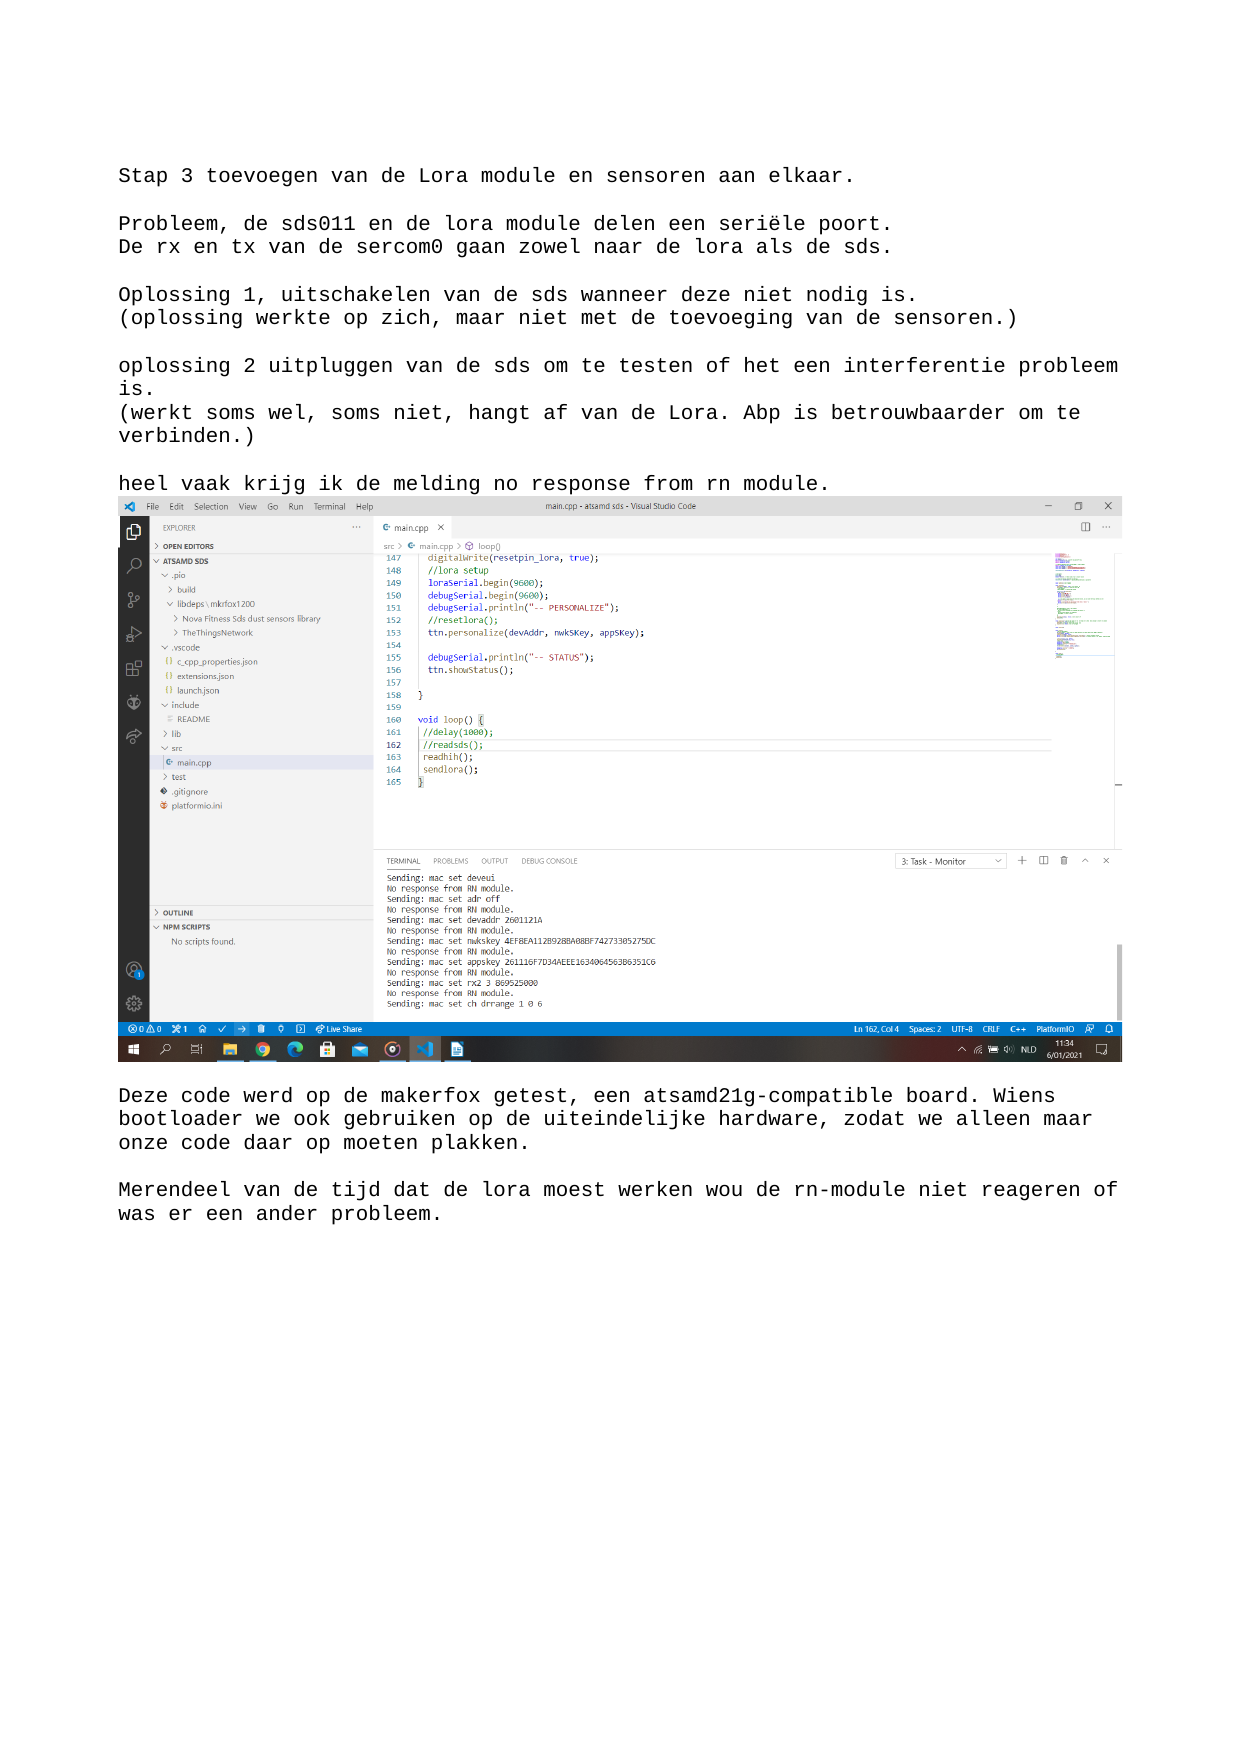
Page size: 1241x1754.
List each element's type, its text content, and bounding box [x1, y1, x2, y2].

text Deze code werd op de makerfox getest, een atsamd21g-compatible board. Wiens bootloader we ook gebruiken op de uiteindelijke hardware, zodat we alleen maar onze code daar op moeten plakken. [118, 1085, 1122, 1156]
text (werkt soms wel, soms niet, hangt af van de Lora. Abp is betrouwbaarder om te verbinden.) [118, 402, 1122, 449]
picture [118, 496, 1123, 1062]
text Merendeel van de tijd dat de lora moest werken wou de rn-module niet reageren of was er een ander probleem. [118, 1179, 1122, 1227]
text Stap 3 toevoegen van de Lora module en sensoren aan elkaar. [118, 165, 1122, 189]
text oplossing 2 uitpluggen van de sds om te testen of het een interferentie probleem is. [118, 354, 1122, 402]
text De rx en tx van de sercom0 gaan zowel naar de lora als de sds. [118, 236, 1122, 260]
text heel vaak krijg ik de melding no response from rn module. [118, 473, 1122, 496]
text Probleem, de sds011 en de lora module delen een seriële poort. [118, 213, 1122, 236]
text Oplossing 1, uitschakelen van de sds wanneer deze niet nodig is. [118, 284, 1122, 307]
text (oplossing werkte op zich, maar niet met de toevoeging van de sensoren.) [118, 307, 1122, 331]
